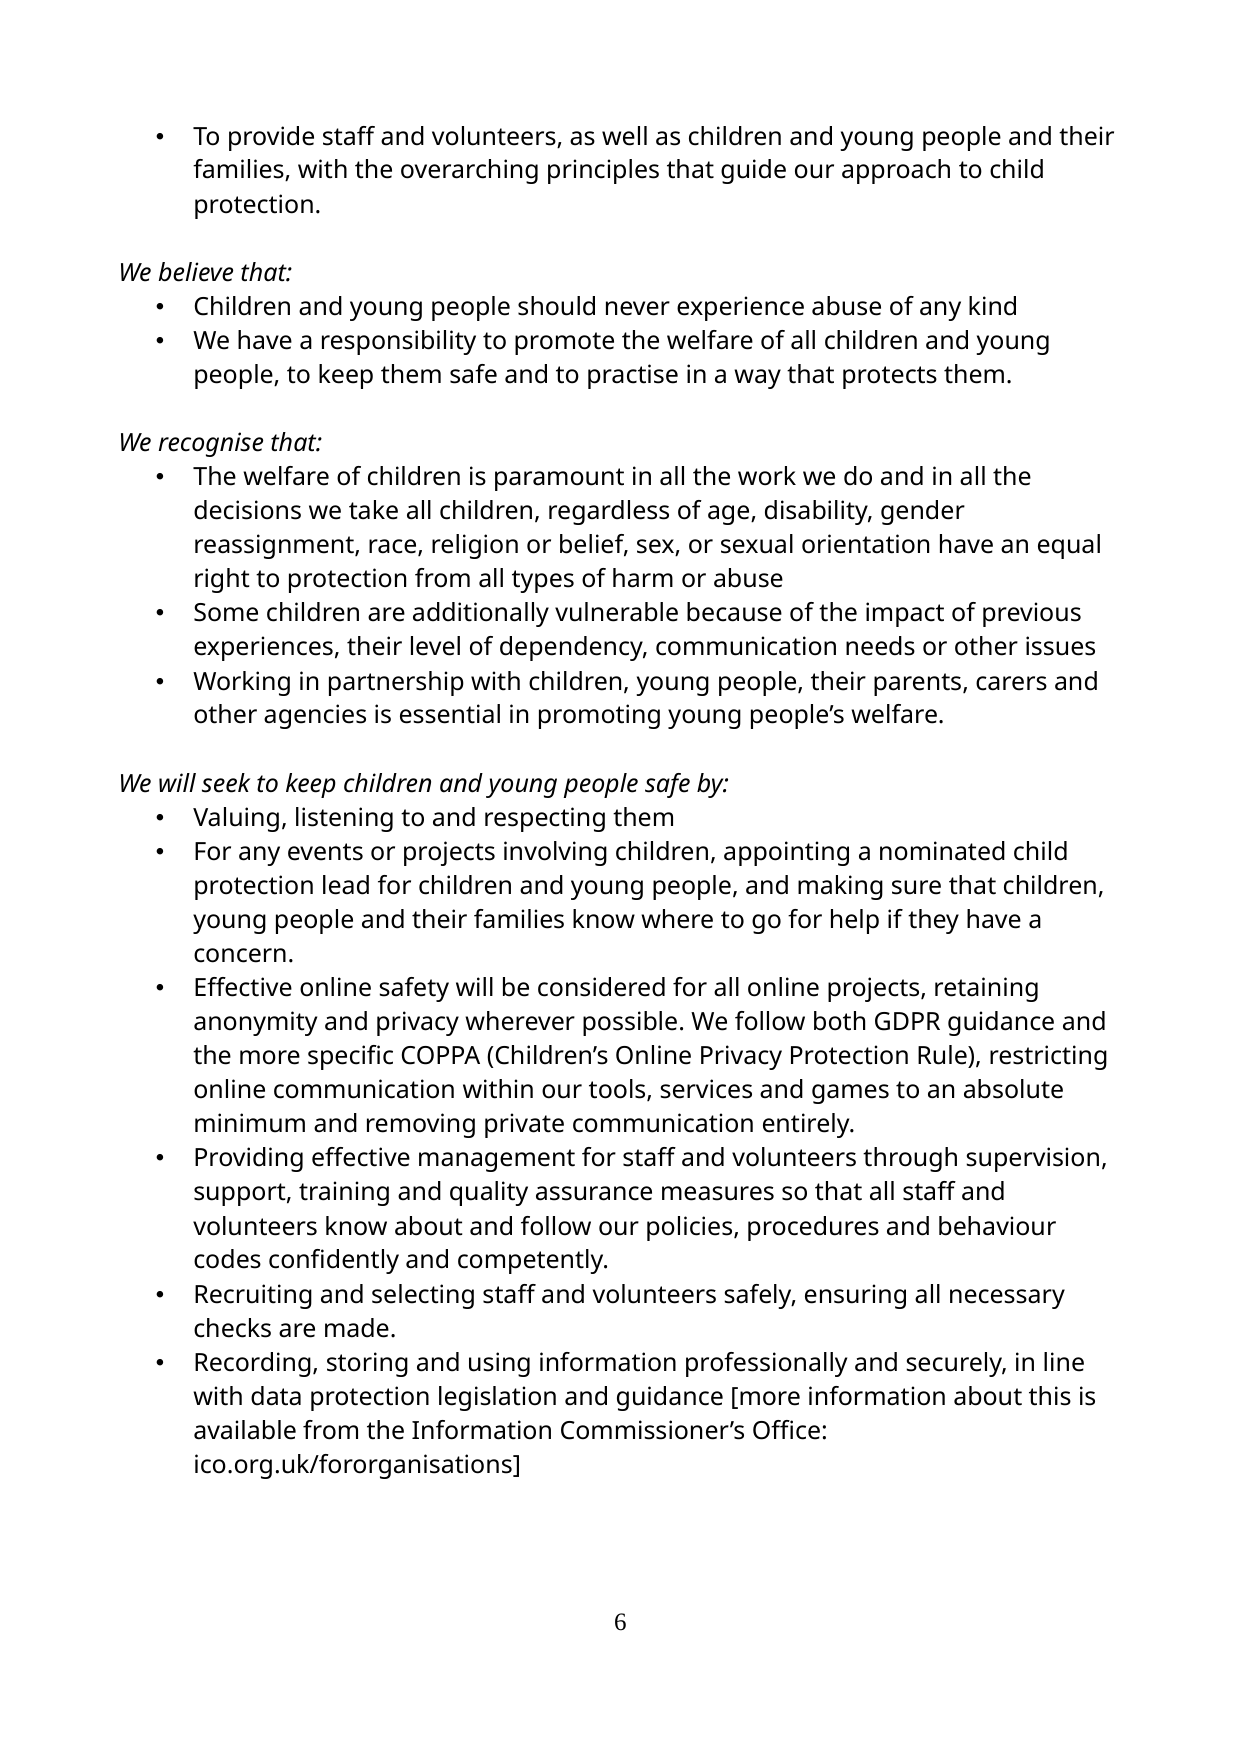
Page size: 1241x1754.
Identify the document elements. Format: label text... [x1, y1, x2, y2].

list Recruiting and selecting staff and volunteers safely, ensuring all necessary checks are made. [156, 1276, 1122, 1344]
list Effective online safety will be considered for all online projects, retaining anonymity and privacy wherever possible. We follow both GDPR guidance and the more specific COPPA (Children’s Online Privacy Protection Rule), restricting online communication within our tools, services and games to an absolute minimum and removing private communication entirely. [156, 970, 1122, 1140]
list For any events or projects involving children, appointing a nominated child protection lead for children and young people, and making sure that children, young people and their families know where to go for help if they have a concern. [156, 833, 1122, 970]
list We have a responsibility to promote the welfare of all children and young people, to keep them safe and to practise in a way that protects them. [156, 322, 1122, 391]
list Some children are additionally vulnerable because of the impact of previous experiences, their level of dependency, communication needs or other issues [156, 595, 1122, 663]
list Recording, storing and using information professionally and securely, in line with data protection legislation and guidance [more information about this is available from the Information Commissioner’s Office: ico.org.uk/fororganisations] [156, 1344, 1122, 1481]
list Valuing, listening to and respecting them [156, 799, 1122, 833]
text We recognise that: [118, 425, 1122, 459]
text We will seek to keep children and young people safe by: [118, 765, 1122, 799]
text We believe that: [118, 254, 1122, 288]
list The welfare of children is paramount in all the work we do and in all the decisions we take all children, regardless of age, disability, gender reassignment, race, religion or belief, sex, or sexual orientation have an equal right to protection from all types of harm or abuse [156, 459, 1122, 595]
list Providing effective management for staff and volunteers through supervision, support, training and quality assurance measures so that all staff and volunteers know about and follow our policies, procedures and behaviour codes confidently and competently. [156, 1140, 1122, 1276]
list Children and young people should never experience abuse of any kind [156, 288, 1122, 322]
list Working in partnership with children, young people, their parents, carers and other agencies is essential in promoting young people’s welfare. [156, 663, 1122, 731]
list To provide staff and volunteers, as well as children and young people and their families, with the overarching principles that guide our approach to child protection. [156, 118, 1122, 220]
